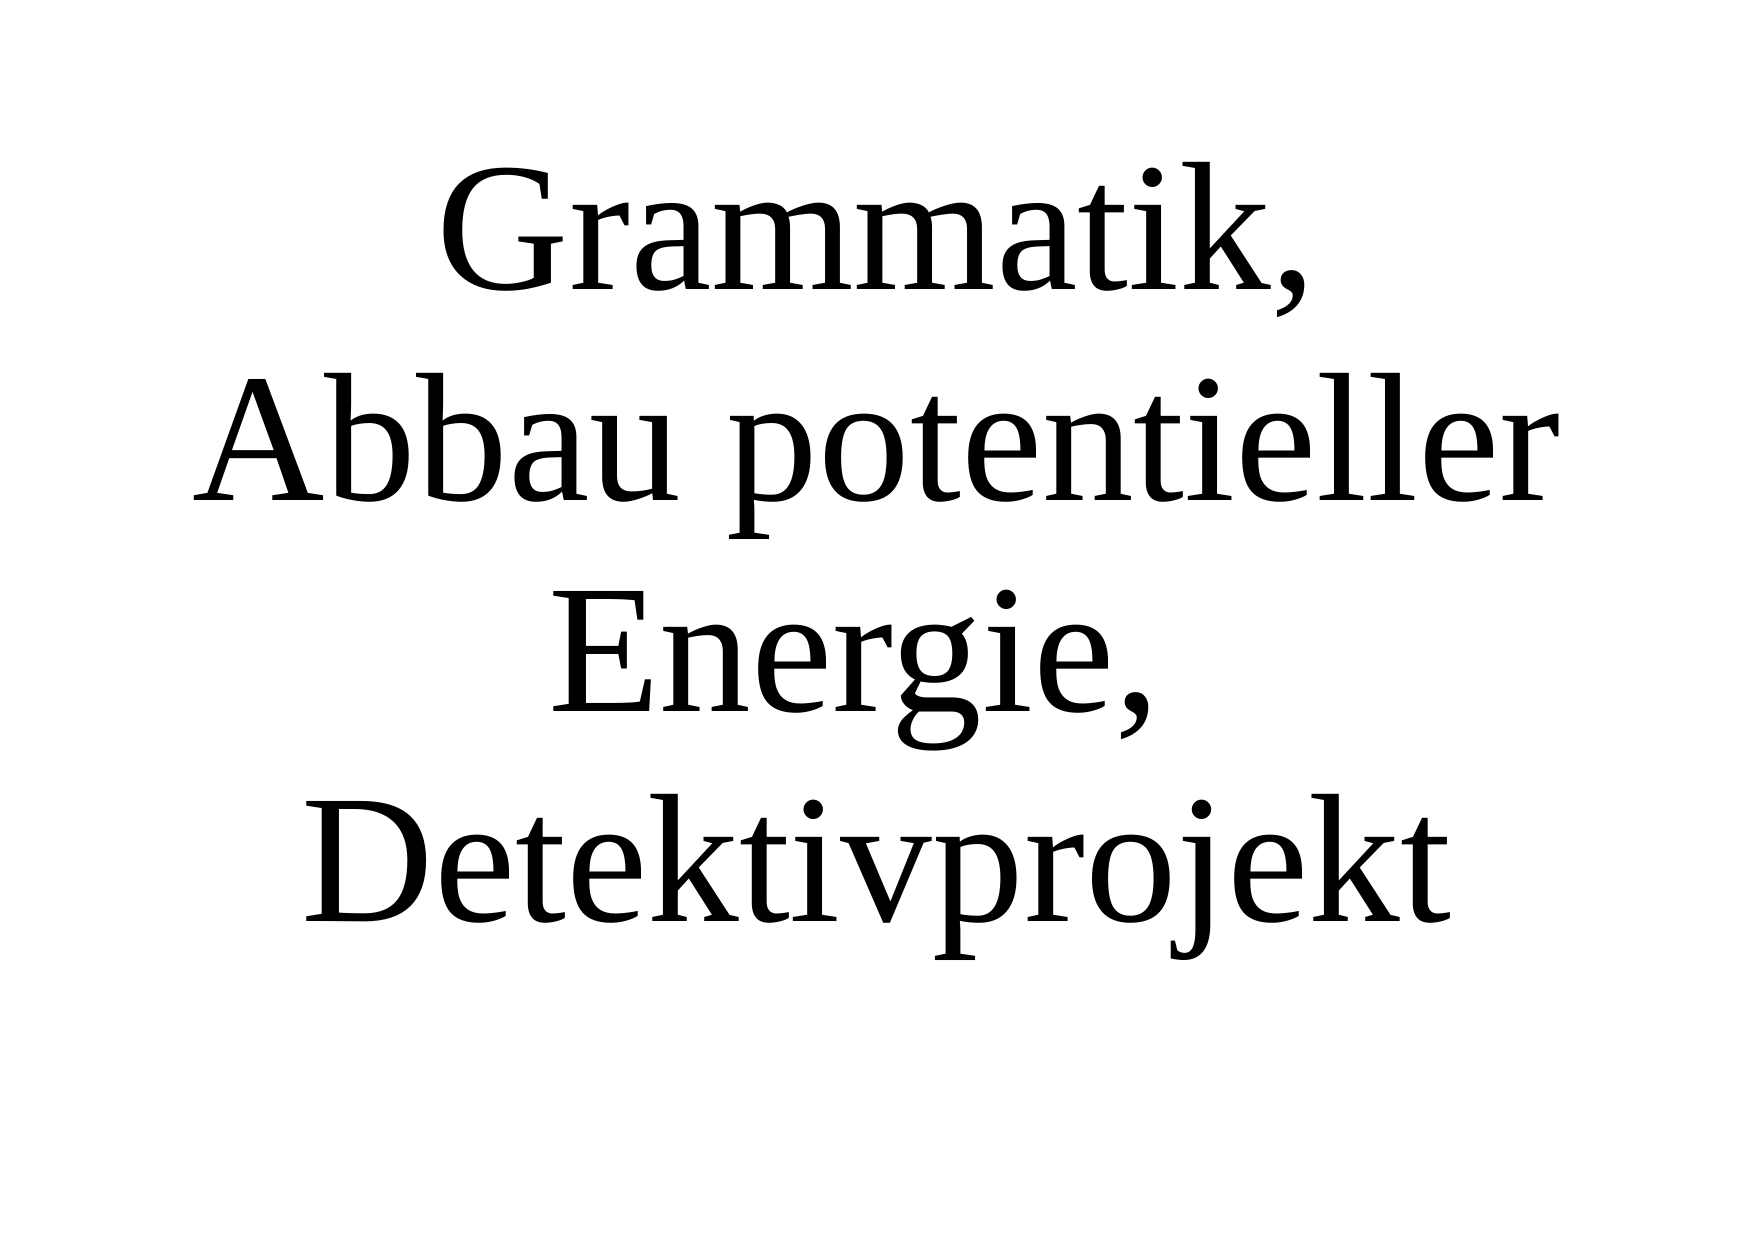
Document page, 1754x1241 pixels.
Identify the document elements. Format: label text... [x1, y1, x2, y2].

text Grammatik, [118, 118, 1636, 329]
text Detektivprojekt [118, 751, 1636, 961]
text Abbau potentieller Energie, [118, 329, 1636, 751]
